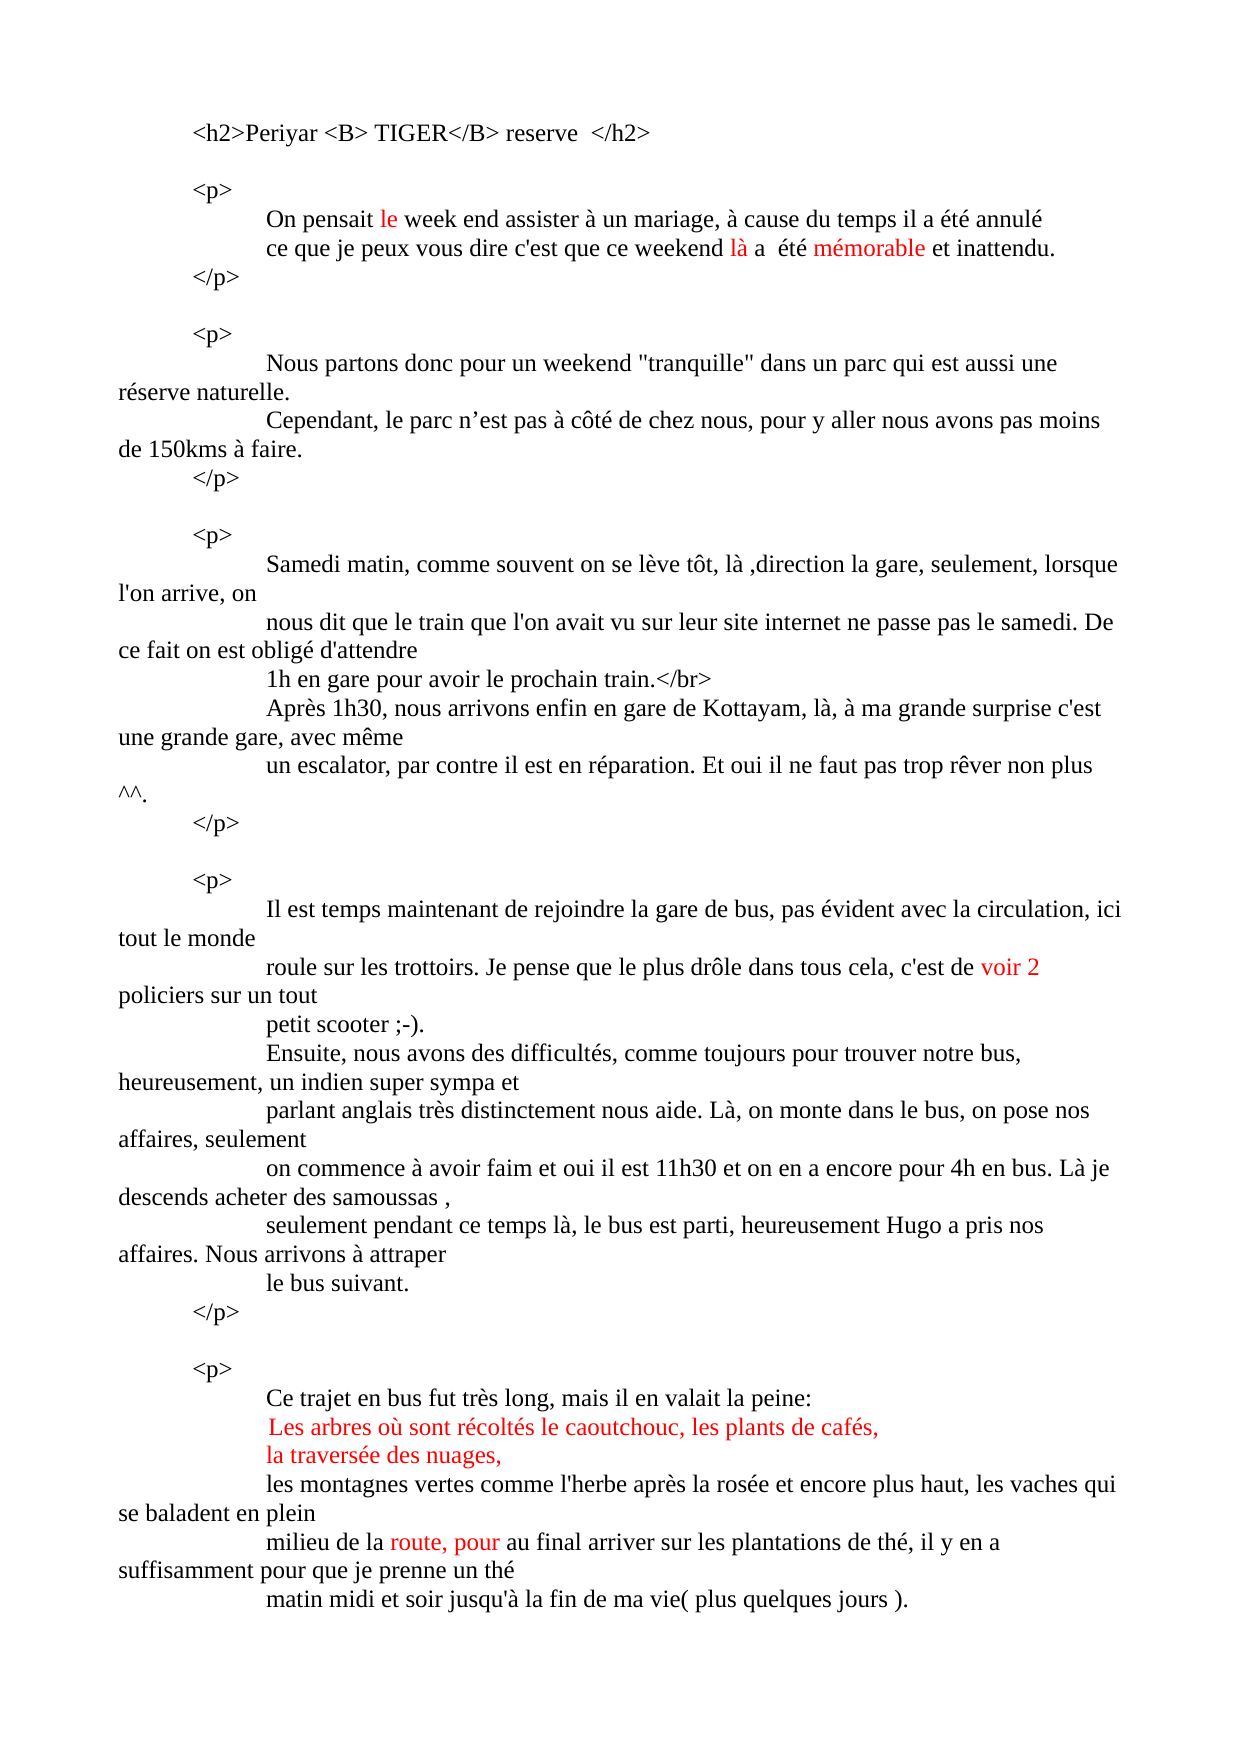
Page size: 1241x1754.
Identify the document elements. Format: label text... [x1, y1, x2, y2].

text la traversée des nuages, [118, 1441, 1122, 1469]
text Les arbres où sont récoltés le caoutchouc, les plants de cafés, [118, 1412, 1122, 1441]
text <p> [118, 1354, 1122, 1383]
text Ce trajet en bus fut très long, mais il en valait la peine: [118, 1383, 1122, 1412]
text On pensait le week end assister à un mariage, à cause du temps il a été annulé [118, 204, 1122, 233]
text le bus suivant. [118, 1268, 1122, 1297]
text les montagnes vertes comme l'herbe après la rosée et encore plus haut, les vaches qui se baladent en plein [118, 1469, 1122, 1527]
text petit scooter ;-). [118, 1009, 1122, 1038]
text </p> [118, 262, 1122, 291]
text </p> [118, 808, 1122, 837]
text parlant anglais très distinctement nous aide. Là, on monte dans le bus, on pose nos affaires, seulement [118, 1096, 1122, 1153]
text ce que je peux vous dire c'est que ce weekend là a été mémorable et inattendu. [118, 233, 1122, 262]
text Nous partons donc pour un weekend "tranquille" dans un parc qui est aussi une réserve naturelle. [118, 348, 1122, 406]
text un escalator, par contre il est en réparation. Et oui il ne faut pas trop rêver non plus ^^. [118, 751, 1122, 808]
text <p> [118, 319, 1122, 348]
text nous dit que le train que l'on avait vu sur leur site internet ne passe pas le samedi. De ce fait on est obligé d'attendre [118, 607, 1122, 664]
text 1h en gare pour avoir le prochain train.</br> [118, 664, 1122, 693]
text <p> [118, 521, 1122, 549]
text </p> [118, 1297, 1122, 1326]
text milieu de la route, pour au final arriver sur les plantations de thé, il y en a suffisamment pour que je prenne un thé [118, 1527, 1122, 1584]
text matin midi et soir jusqu'à la fin de ma vie( plus quelques jours ). [118, 1584, 1122, 1613]
text seulement pendant ce temps là, le bus est parti, heureusement Hugo a pris nos affaires. Nous arrivons à attraper [118, 1211, 1122, 1268]
text <h2>Periyar <B> TIGER</B> reserve </h2> [118, 118, 1122, 147]
text Cependant, le parc n’est pas à côté de chez nous, pour y aller nous avons pas moins de 150kms à faire. [118, 406, 1122, 463]
text <p> [118, 866, 1122, 894]
text <p> [118, 176, 1122, 204]
text Après 1h30, nous arrivons enfin en gare de Kottayam, là, à ma grande surprise c'est une grande gare, avec même [118, 693, 1122, 751]
text roule sur les trottoirs. Je pense que le plus drôle dans tous cela, c'est de voir 2 policiers sur un tout [118, 952, 1122, 1009]
text Ensuite, nous avons des difficultés, comme toujours pour trouver notre bus, heureusement, un indien super sympa et [118, 1038, 1122, 1096]
text Samedi matin, comme souvent on se lève tôt, là ,direction la gare, seulement, lorsque l'on arrive, on [118, 549, 1122, 607]
text </p> [118, 463, 1122, 492]
text on commence à avoir faim et oui il est 11h30 et on en a encore pour 4h en bus. Là je descends acheter des samoussas , [118, 1153, 1122, 1211]
text Il est temps maintenant de rejoindre la gare de bus, pas évident avec la circulation, ici tout le monde [118, 894, 1122, 952]
